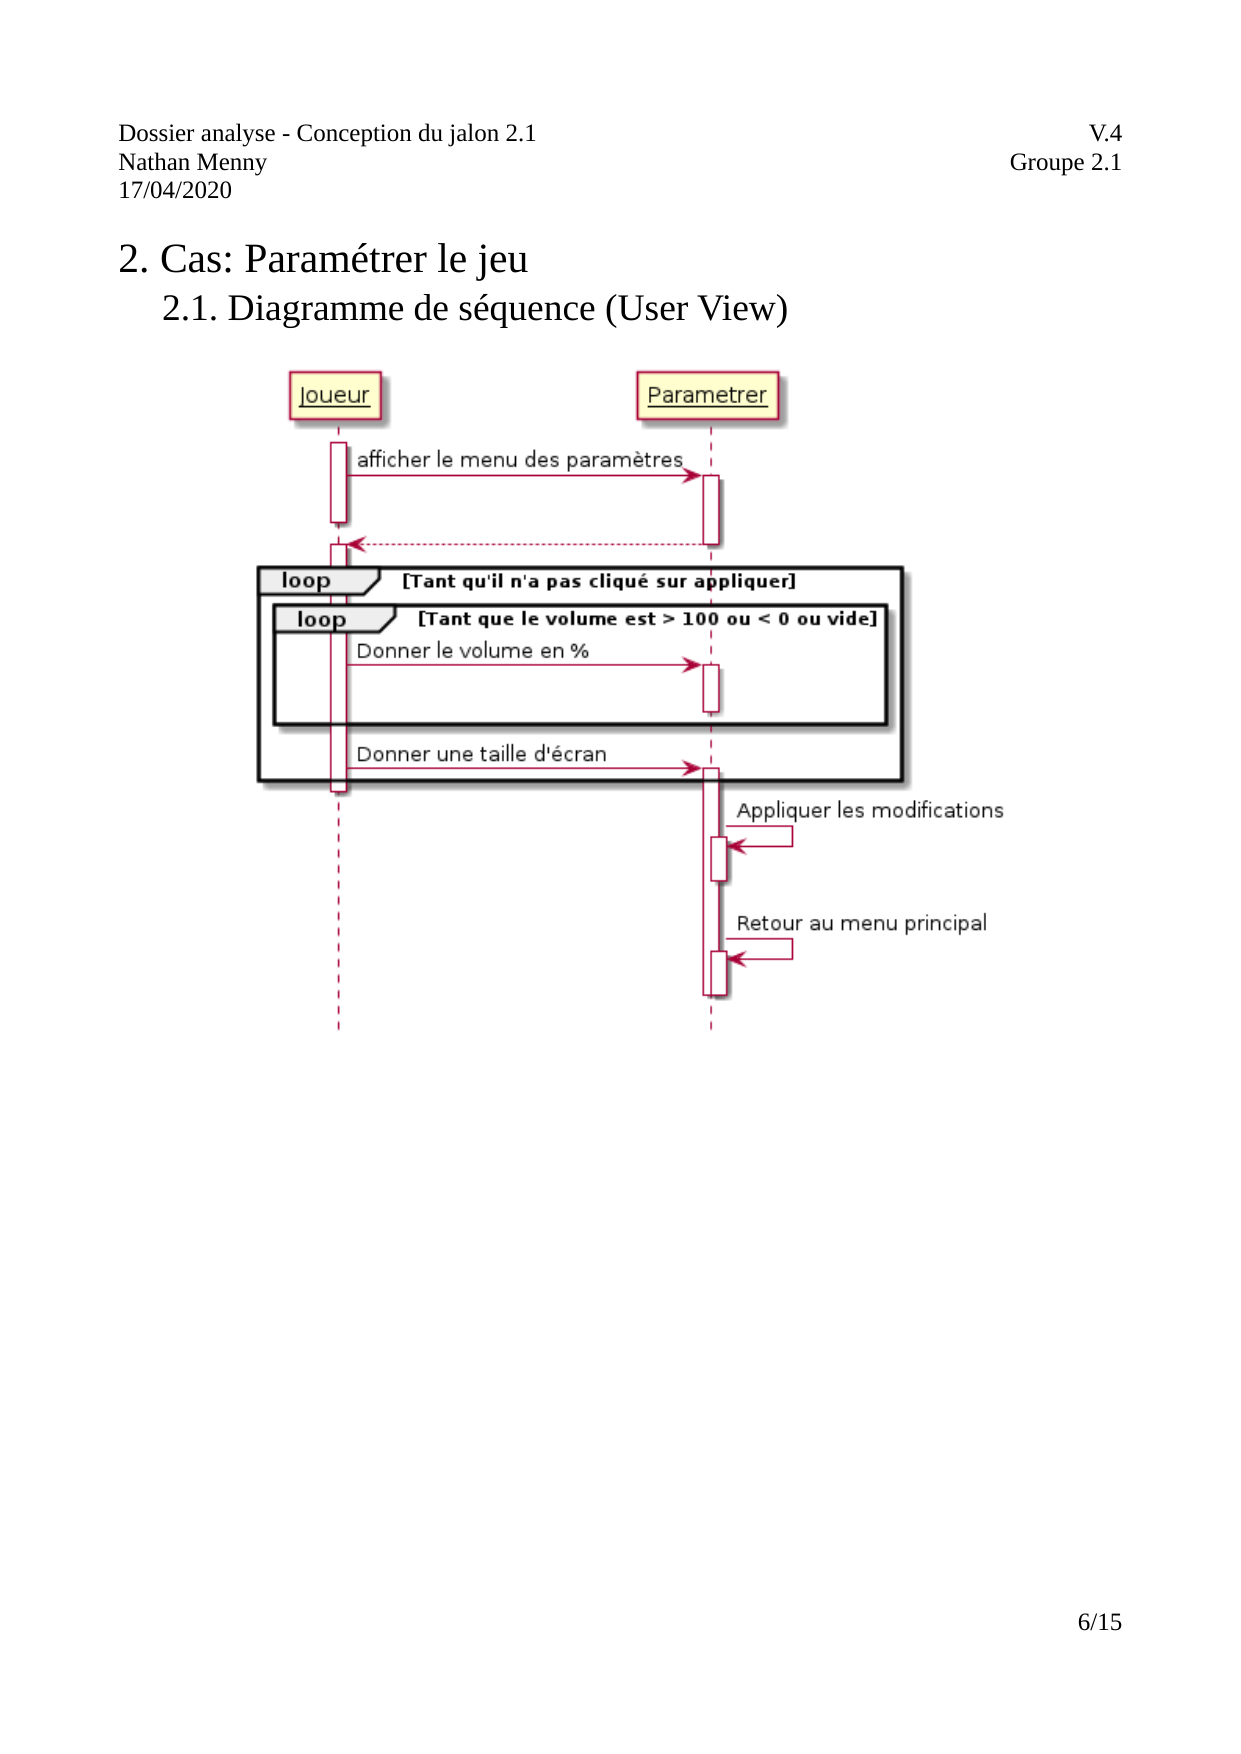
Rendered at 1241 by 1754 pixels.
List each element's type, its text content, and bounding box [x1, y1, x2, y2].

text 2. Cas: Paramétrer le jeu [118, 234, 1122, 282]
text 2.1. Diagramme de séquence (User View) [118, 282, 1122, 330]
picture [238, 367, 1022, 1051]
